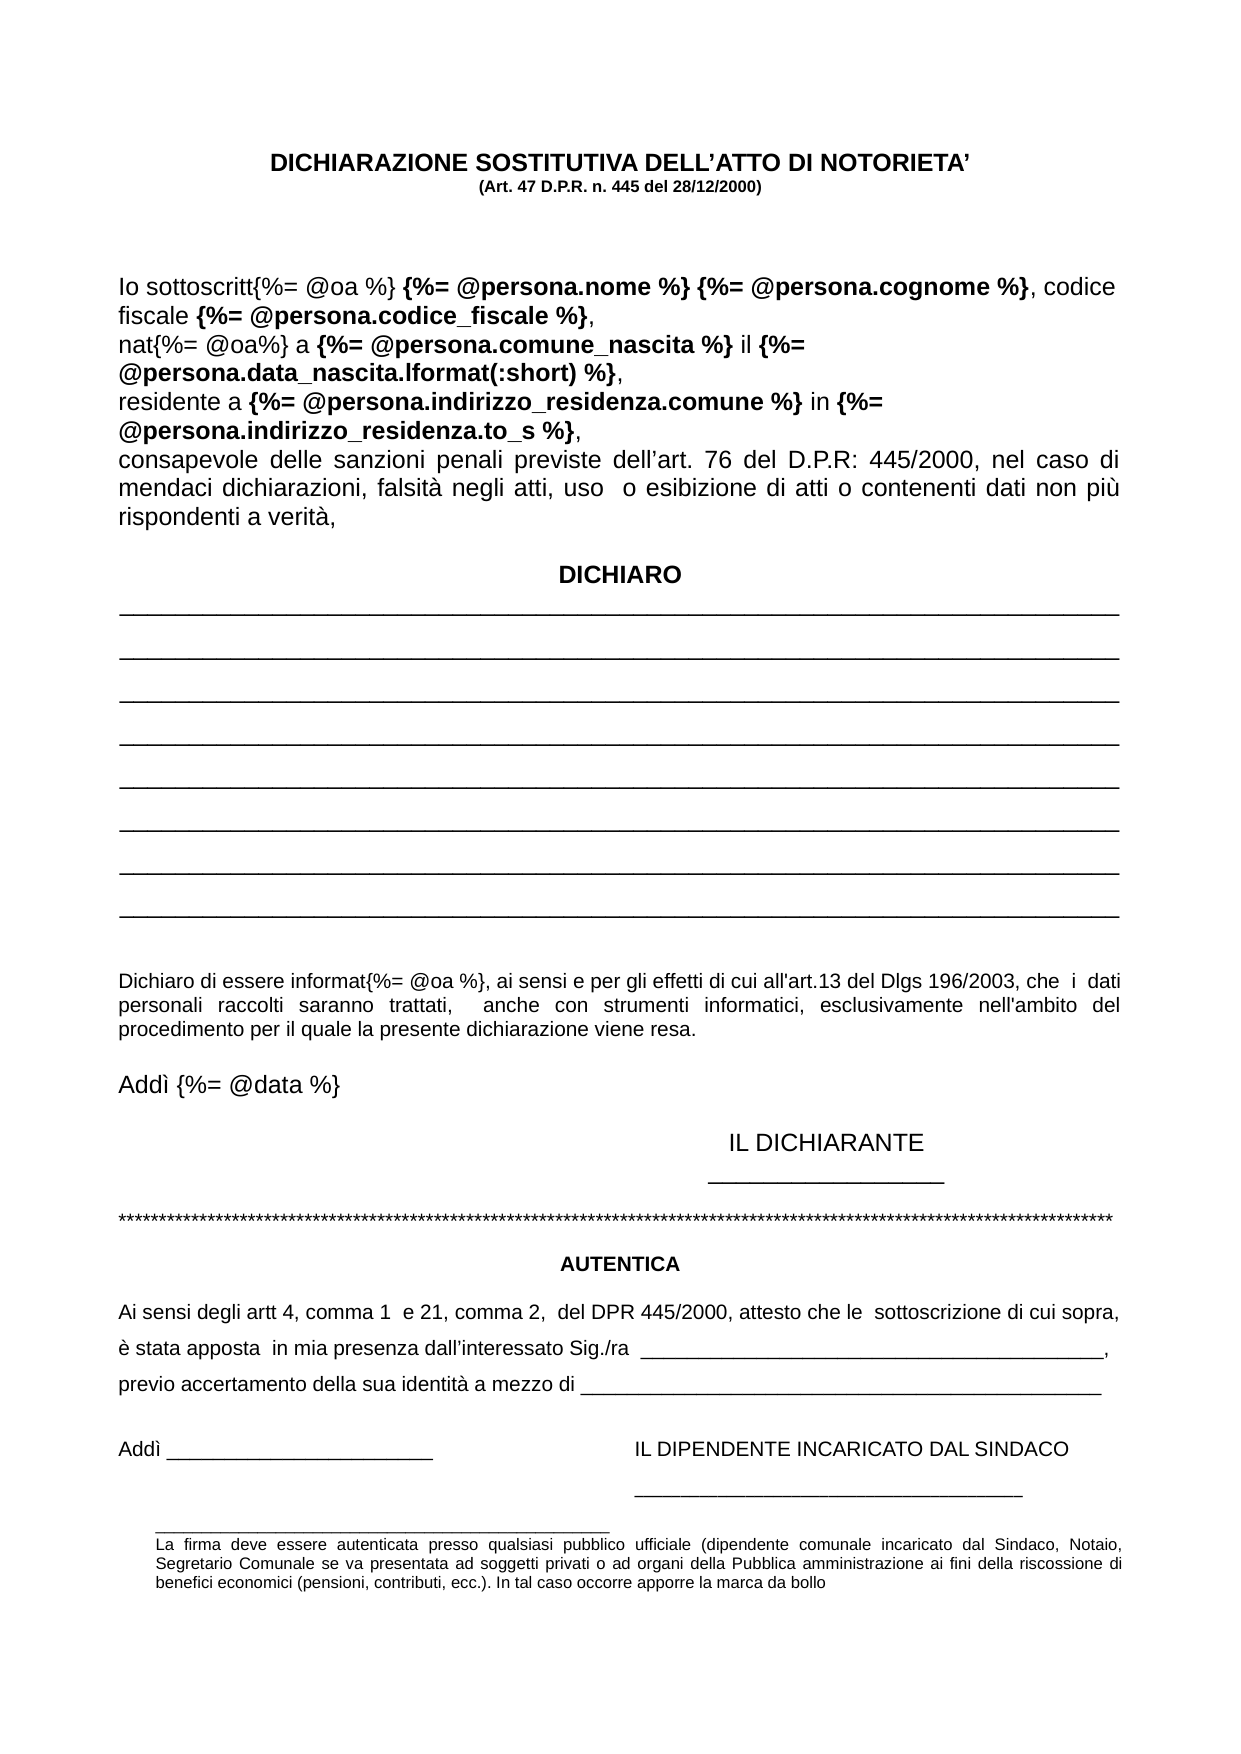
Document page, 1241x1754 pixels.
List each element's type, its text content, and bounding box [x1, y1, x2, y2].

text DICHIARO [118, 560, 1122, 588]
text ________________________________________________________________________ [118, 718, 1122, 747]
text ________________________________________________________________________ [118, 847, 1122, 876]
text ________________________________________________________________________ [118, 804, 1122, 833]
text Addì {%= @data %} [118, 1070, 1122, 1099]
text _________________________________________________ [155, 1515, 1123, 1534]
text (Art. 47 D.P.R. n. 445 del 28/12/2000) [118, 176, 1122, 196]
text consapevole delle sanzioni penali previste dell’art. 76 del D.P.R: 445/2000, nel caso di mendaci dichiarazioni, falsità negli atti, uso o esibizione di atti o contenenti dati non più rispondenti a verità, [118, 445, 1122, 531]
text *************************************************************************************************************************** [118, 1209, 1122, 1233]
text AUTENTICA [118, 1252, 1122, 1276]
text La firma deve essere autenticata presso qualsiasi pubblico ufficiale (dipendente comunale incaricato dal Sindaco, Notaio, Segretario Comunale se va presentata ad soggetti privati o ad organi della Pubblica amministrazione ai fini della riscossione di benefici economici (pensioni, contributi, ecc.). In tal caso occorre apporre la marca da bollo [155, 1534, 1123, 1592]
text ________________________________________________________________________ [118, 675, 1122, 703]
text ________________________________________________________________________ [118, 890, 1122, 919]
text ________________________________________________________________________ [118, 761, 1122, 790]
text DICHIARAZIONE SOSTITUTIVA DELL’ATTO DI NOTORIETA’ [118, 148, 1122, 176]
text IL DICHIARANTE [118, 1127, 1122, 1156]
text nat{%= @oa%} a {%= @persona.comune_nascita %} il {%= @persona.data_nascita.lformat(:short) %}, [118, 330, 1122, 387]
text __________________________________________ [118, 1472, 1122, 1501]
text previo accertamento della sua identità a mezzo di _____________________________________________ [118, 1372, 1122, 1396]
text residente a {%= @persona.indirizzo_residenza.comune %} in {%= @persona.indirizzo_residenza.to_s %}, [118, 387, 1122, 445]
text ________________________________________________________________________ [118, 632, 1122, 660]
text ________________________________________________________________________ [118, 588, 1122, 617]
text Addì _______________________ IL DIPENDENTE INCARICATO DAL SINDACO [118, 1437, 1122, 1461]
text Io sottoscritt{%= @oa %} {%= @persona.nome %} {%= @persona.cognome %}, codice fiscale {%= @persona.codice_fiscale %}, [118, 272, 1122, 330]
text Dichiaro di essere informat{%= @oa %}, ai sensi e per gli effetti di cui all'art.13 del Dlgs 196/2003, che i dati personali raccolti saranno trattati, anche con strumenti informatici, esclusivamente nell'ambito del procedimento per il quale la presente dichiarazione viene resa. [118, 969, 1122, 1041]
text Ai sensi degli artt 4, comma 1 e 21, comma 2, del DPR 445/2000, attesto che le sottoscrizione di cui sopra, è stata apposta in mia presenza dall’interessato Sig./ra ________________________________________, [118, 1300, 1122, 1360]
text _________________ [118, 1156, 1122, 1185]
